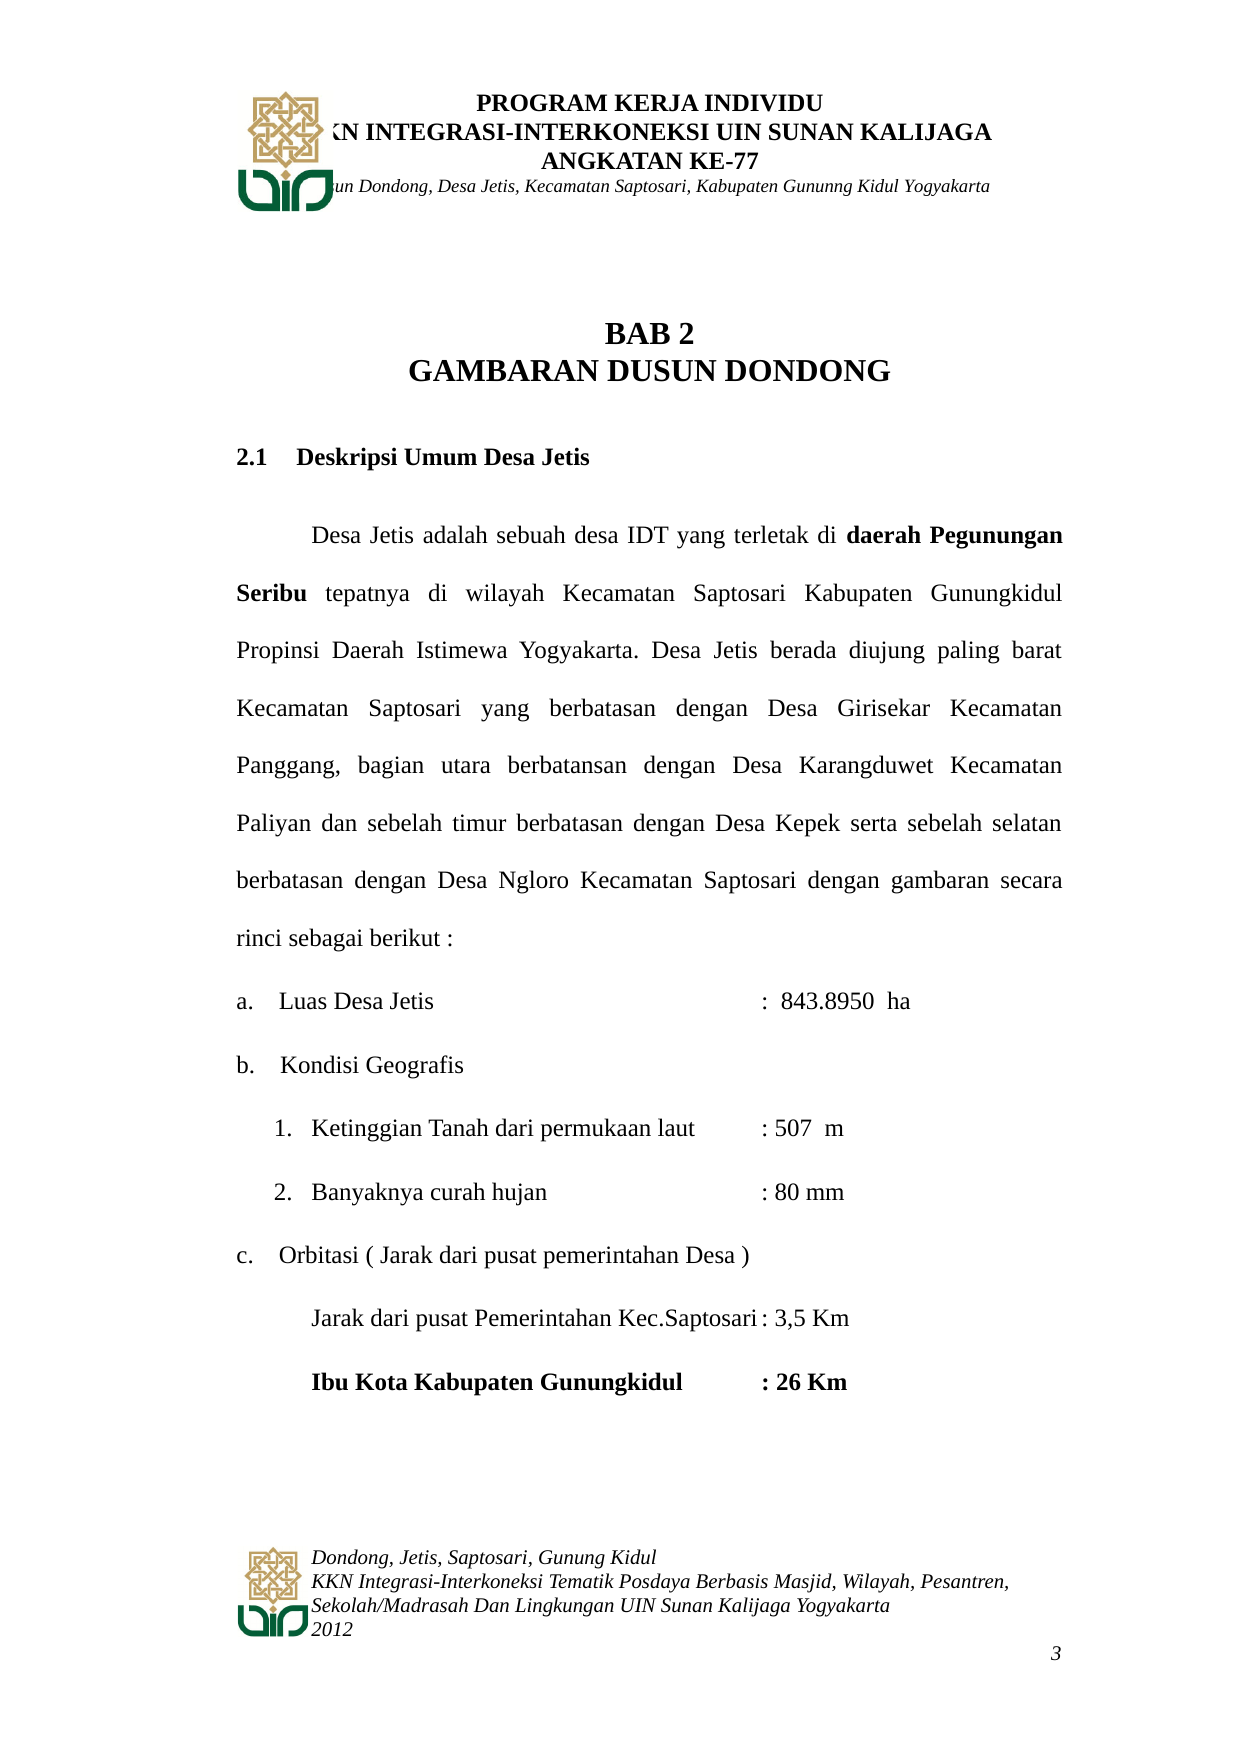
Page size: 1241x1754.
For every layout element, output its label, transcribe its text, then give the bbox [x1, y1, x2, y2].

text b. Kondisi Geografis [236, 1050, 1063, 1078]
subtitle GAMBARAN DUSUN DONDONG [236, 314, 1063, 388]
picture [237, 1546, 309, 1637]
text Desa Jetis adalah sebuah desa IDT yang terletak di daerah Pegunungan Seribu tepatnya di wilayah Kecamatan Saptosari Kabupaten Gunungkidul Propinsi Daerah Istimewa Yogyakarta. Desa Jetis berada diujung paling barat Kecamatan Saptosari yang berbatasan dengan Desa Girisekar Kecamatan Panggang, bagian utara berbatansan dengan Desa Karangduwet Kecamatan Paliyan dan sebelah timur berbatasan dengan Desa Kepek serta sebelah selatan berbatasan dengan Desa Ngloro Kecamatan Saptosari dengan gambaran secara rinci sebagai berikut : [236, 520, 1063, 952]
list Jarak dari pusat Pemerintahan Kec.Saptosari : 3,5 Km [274, 1303, 1063, 1332]
list Banyaknya curah hujan : 80 mm [274, 1177, 1063, 1205]
text c. Orbitasi ( Jarak dari pusat pemerintahan Desa ) [236, 1240, 1063, 1269]
list Ketinggian Tanah dari permukaan laut : 507 m [274, 1113, 1063, 1142]
list Ibu Kota Kabupaten Gunungkidul : 26 Km [274, 1367, 1063, 1396]
picture [237, 90, 334, 212]
text a. Luas Desa Jetis : 843.8950 ha [236, 986, 1063, 1015]
subtitle Deskripsi umum desa Jetis [236, 442, 1063, 471]
